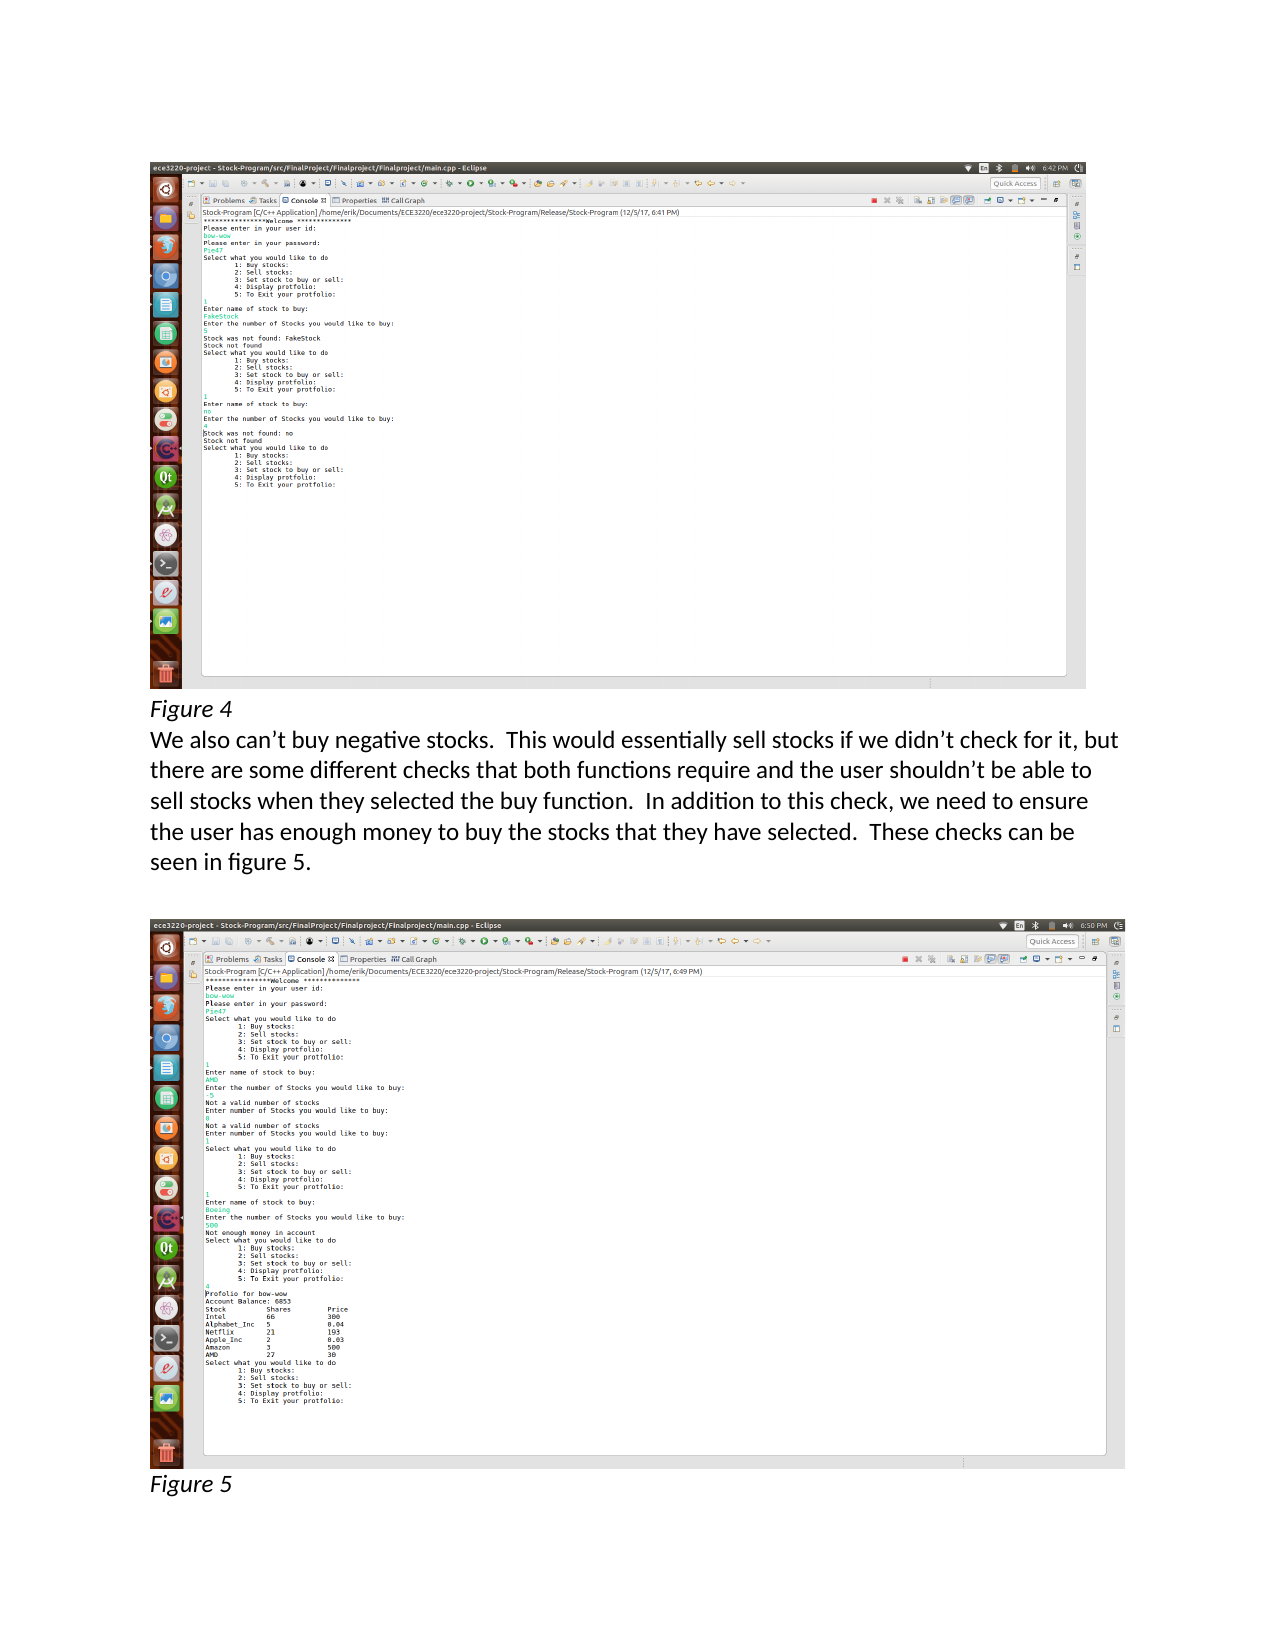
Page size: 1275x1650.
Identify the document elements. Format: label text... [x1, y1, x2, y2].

text Figure 5 [150, 1469, 1125, 1499]
text Figure 4 [150, 162, 1125, 724]
picture [150, 162, 1086, 689]
picture [150, 919, 1125, 1469]
text We also can’t buy negative stocks. This would essentially sell stocks if we didn’t check for it, but there are some different checks that both functions require and the user shouldn’t be able to sell stocks when they selected the buy function. In addition to this check, we need to ensure the user has enough money to buy the stocks that they have selected. These checks can be seen in figure 5. [150, 724, 1125, 877]
